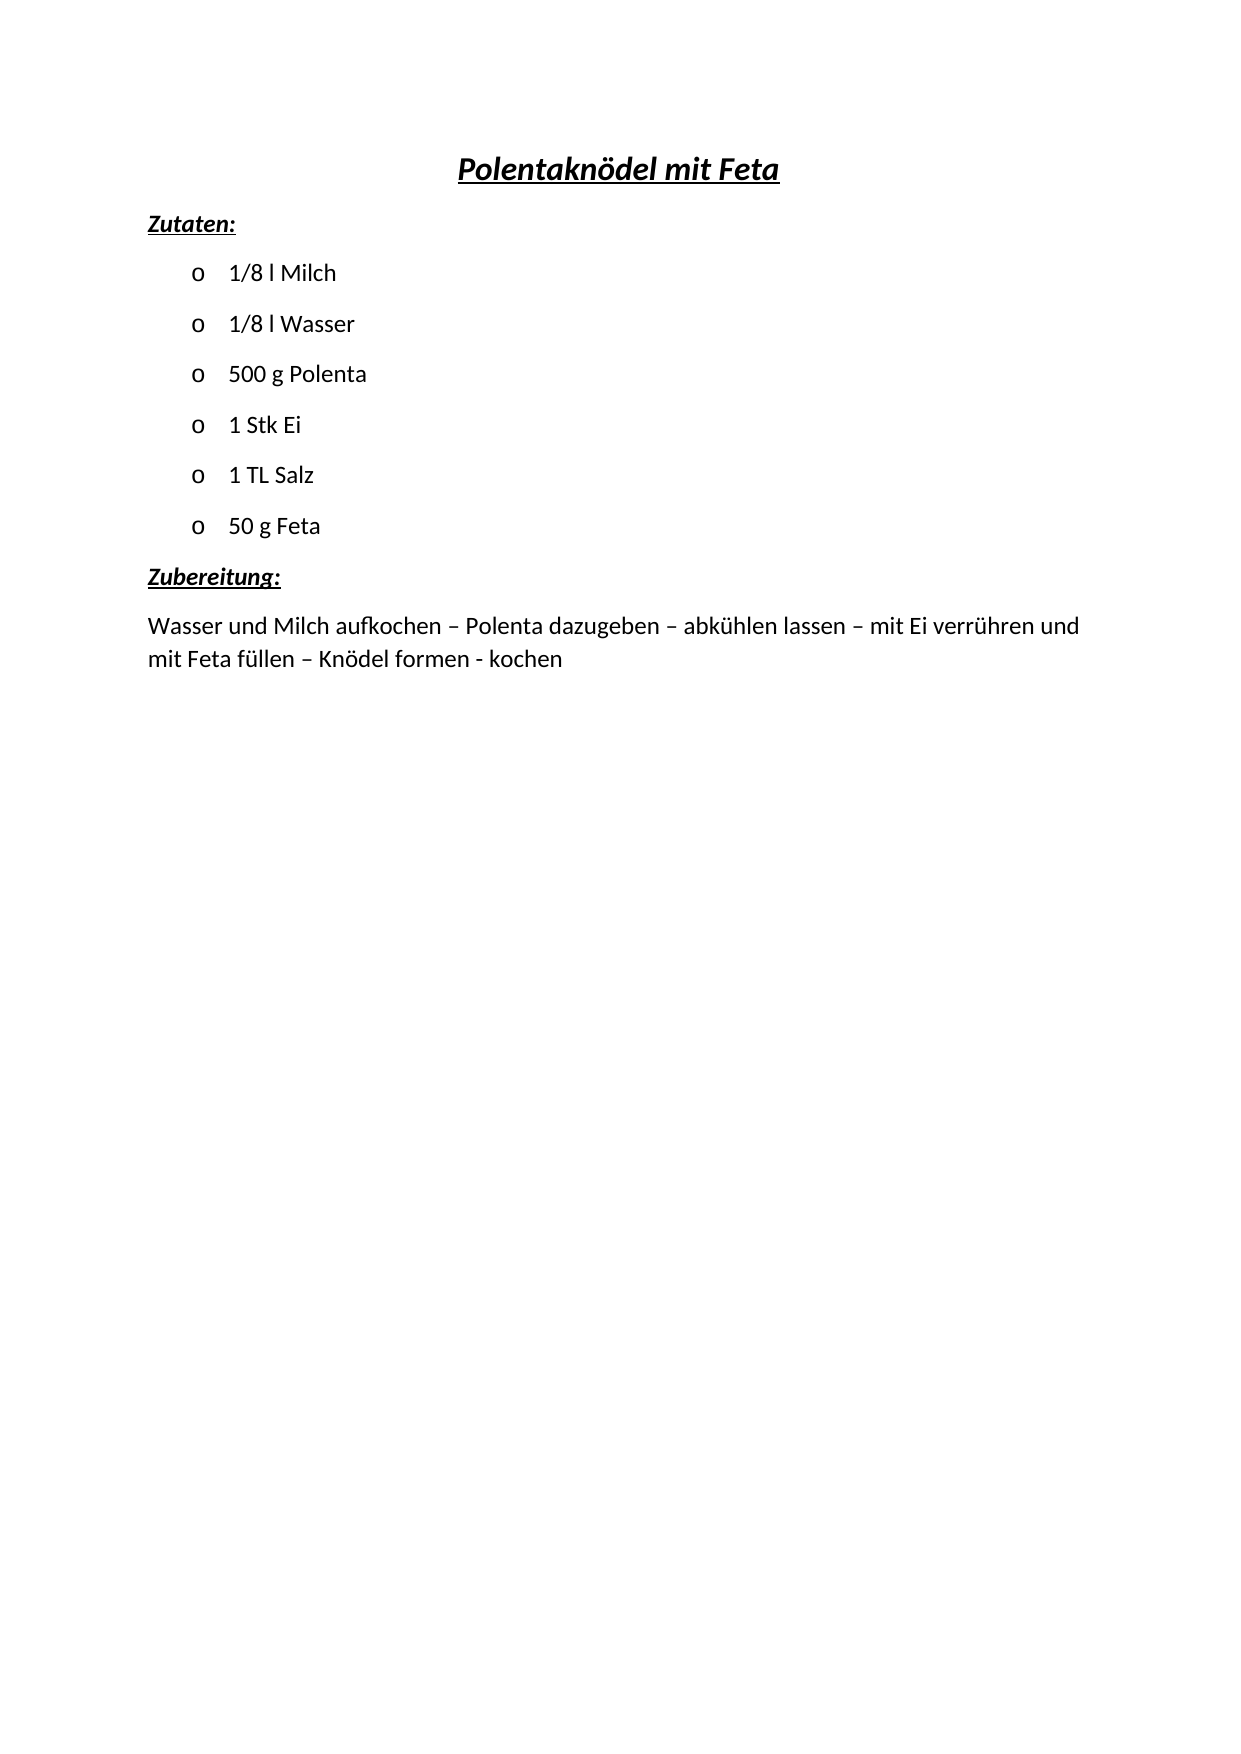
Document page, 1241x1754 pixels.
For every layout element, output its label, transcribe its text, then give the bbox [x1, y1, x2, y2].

list 1 Stk Ei [191, 409, 1093, 441]
text Zutaten: [148, 208, 1093, 238]
list 500 g Polenta [191, 358, 1093, 390]
list 1/8 l Milch [191, 257, 1093, 289]
list 1/8 l Wasser [191, 308, 1093, 339]
list 50 g Feta [191, 510, 1093, 542]
list 1 TL Salz [191, 459, 1093, 491]
text Polentaknödel mit Feta [148, 148, 1093, 188]
text Wasser und Milch aufkochen – Polenta dazugeben – abkühlen lassen – mit Ei verrühren und mit Feta füllen – Knödel formen - kochen [148, 610, 1093, 673]
text Zubereitung: [148, 561, 1093, 591]
